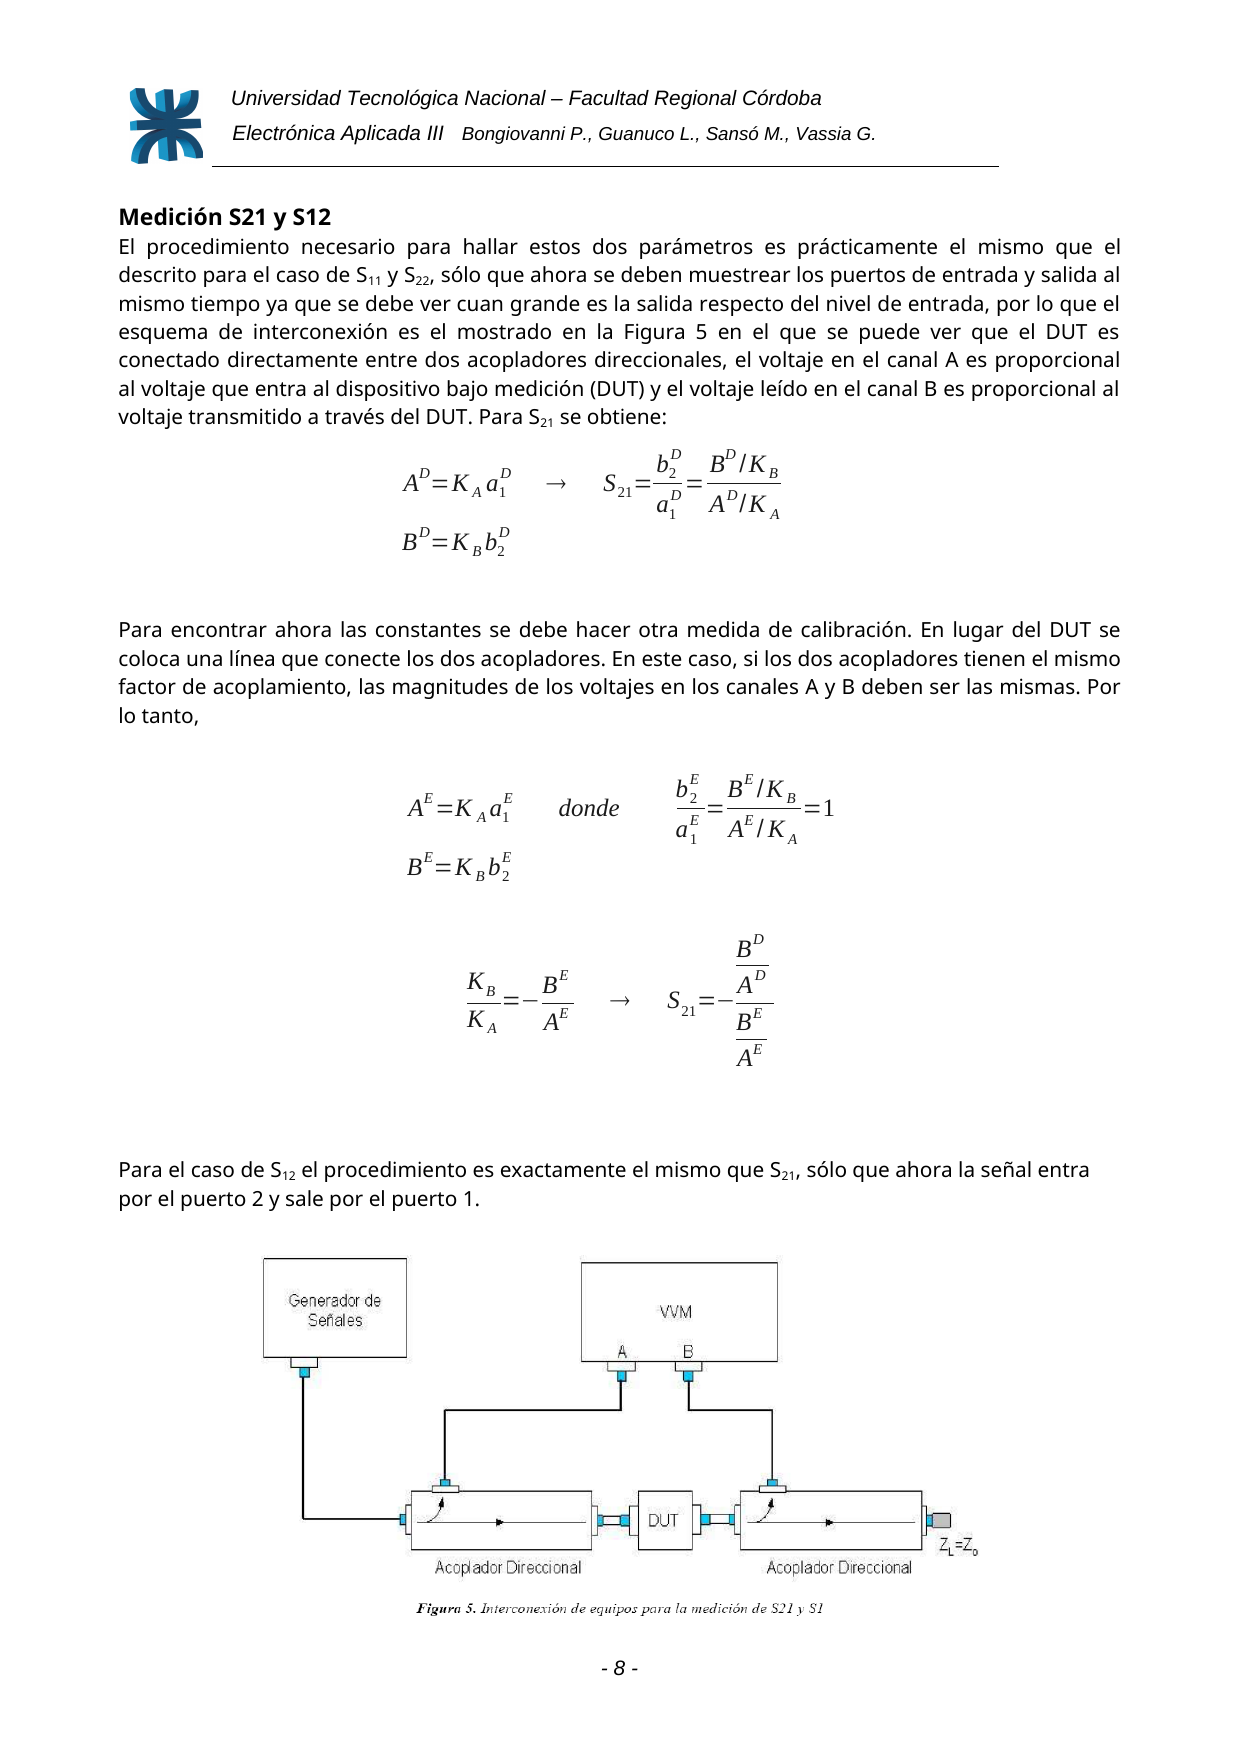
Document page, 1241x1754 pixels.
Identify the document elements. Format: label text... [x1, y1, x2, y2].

text Medición S21 y S12 [118, 201, 1122, 232]
text Para el caso de S12 el procedimiento es exactamente el mismo que S21, sólo que ahora la señal entra por el puerto 2 y sale por el puerto 1. [118, 1156, 1122, 1212]
text El procedimiento necesario para hallar estos dos parámetros es prácticamente el mismo que el descrito para el caso de S11 y S22, sólo que ahora se deben muestrear los puertos de entrada y salida al mismo tiempo ya que se debe ver cuan grande es la salida respecto del nivel de entrada, por lo que el esquema de interconexión es el mostrado en la Figura 5 en el que se puede ver que el DUT es conectado directamente entre dos acopladores direccionales, el voltaje en el canal A es proporcional al voltaje que entra al dispositivo bajo medición (DUT) y el voltaje leído en el canal B es proporcional al voltaje transmitido a través del DUT. Para S21 se obtiene: [118, 232, 1122, 431]
picture [129, 88, 203, 164]
text Para encontrar ahora las constantes se debe hacer otra medida de calibración. En lugar del DUT se coloca una línea que conecte los dos acopladores. En este caso, si los dos acopladores tienen el mismo factor de acoplamiento, las magnitudes de los voltajes en los canales A y B deben ser las mismas. Por lo tanto, [118, 616, 1122, 729]
